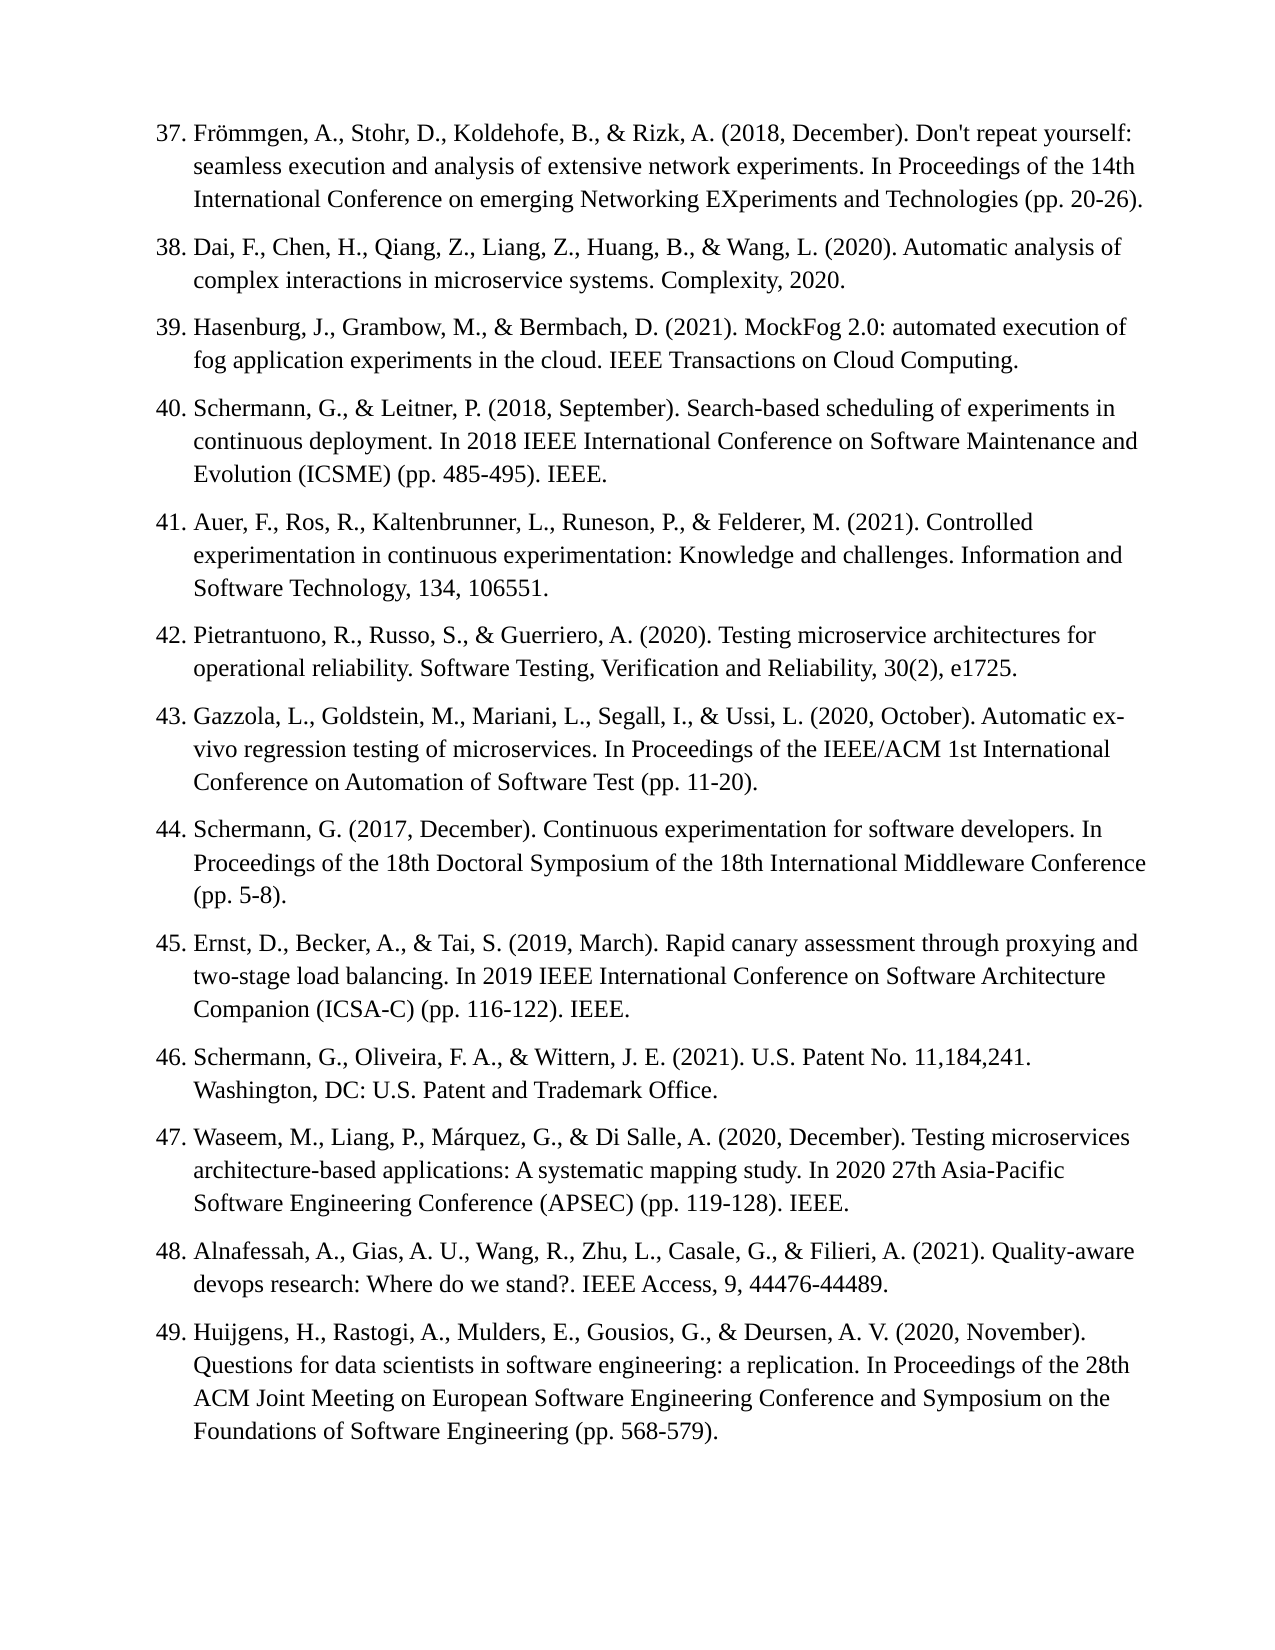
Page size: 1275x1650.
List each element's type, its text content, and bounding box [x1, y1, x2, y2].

list Schermann, G., & Leitner, P. (2018, September). Search-based scheduling of experiments in continuous deployment. In 2018 IEEE International Conference on Software Maintenance and Evolution (ICSME) (pp. 485-495). IEEE. [156, 393, 1157, 488]
list Schermann, G., Oliveira, F. A., & Wittern, J. E. (2021). U.S. Patent No. 11,184,241. Washington, DC: U.S. Patent and Trademark Office. [156, 1042, 1157, 1104]
list Alnafessah, A., Gias, A. U., Wang, R., Zhu, L., Casale, G., & Filieri, A. (2021). Quality-aware devops research: Where do we stand?. IEEE Access, 9, 44476-44489. [156, 1236, 1157, 1298]
list Pietrantuono, R., Russo, S., & Guerriero, A. (2020). Testing microservice architectures for operational reliability. Software Testing, Verification and Reliability, 30(2), e1725. [156, 620, 1157, 682]
list Waseem, M., Liang, P., Márquez, G., & Di Salle, A. (2020, December). Testing microservices architecture-based applications: A systematic mapping study. In 2020 27th Asia-Pacific Software Engineering Conference (APSEC) (pp. 119-128). IEEE. [156, 1122, 1157, 1217]
list Dai, F., Chen, H., Qiang, Z., Liang, Z., Huang, B., & Wang, L. (2020). Automatic analysis of complex interactions in microservice systems. Complexity, 2020. [156, 232, 1157, 293]
list Gazzola, L., Goldstein, M., Mariani, L., Segall, I., & Ussi, L. (2020, October). Automatic ex-vivo regression testing of microservices. In Proceedings of the IEEE/ACM 1st International Conference on Automation of Software Test (pp. 11-20). [156, 701, 1157, 796]
list Hasenburg, J., Grambow, M., & Bermbach, D. (2021). MockFog 2.0: automated execution of fog application experiments in the cloud. IEEE Transactions on Cloud Computing. [156, 312, 1157, 374]
list Schermann, G. (2017, December). Continuous experimentation for software developers. In Proceedings of the 18th Doctoral Symposium of the 18th International Middleware Conference (pp. 5-8). [156, 814, 1157, 909]
list Frömmgen, A., Stohr, D., Koldehofe, B., & Rizk, A. (2018, December). Don't repeat yourself: seamless execution and analysis of extensive network experiments. In Proceedings of the 14th International Conference on emerging Networking EXperiments and Technologies (pp. 20-26). [156, 118, 1157, 213]
list Huijgens, H., Rastogi, A., Mulders, E., Gousios, G., & Deursen, A. V. (2020, November). Questions for data scientists in software engineering: a replication. In Proceedings of the 28th ACM Joint Meeting on European Software Engineering Conference and Symposium on the Foundations of Software Engineering (pp. 568-579). [156, 1317, 1157, 1444]
list Ernst, D., Becker, A., & Tai, S. (2019, March). Rapid canary assessment through proxying and two-stage load balancing. In 2019 IEEE International Conference on Software Architecture Companion (ICSA-C) (pp. 116-122). IEEE. [156, 928, 1157, 1023]
list Auer, F., Ros, R., Kaltenbrunner, L., Runeson, P., & Felderer, M. (2021). Controlled experimentation in continuous experimentation: Knowledge and challenges. Information and Software Technology, 134, 106551. [156, 507, 1157, 601]
